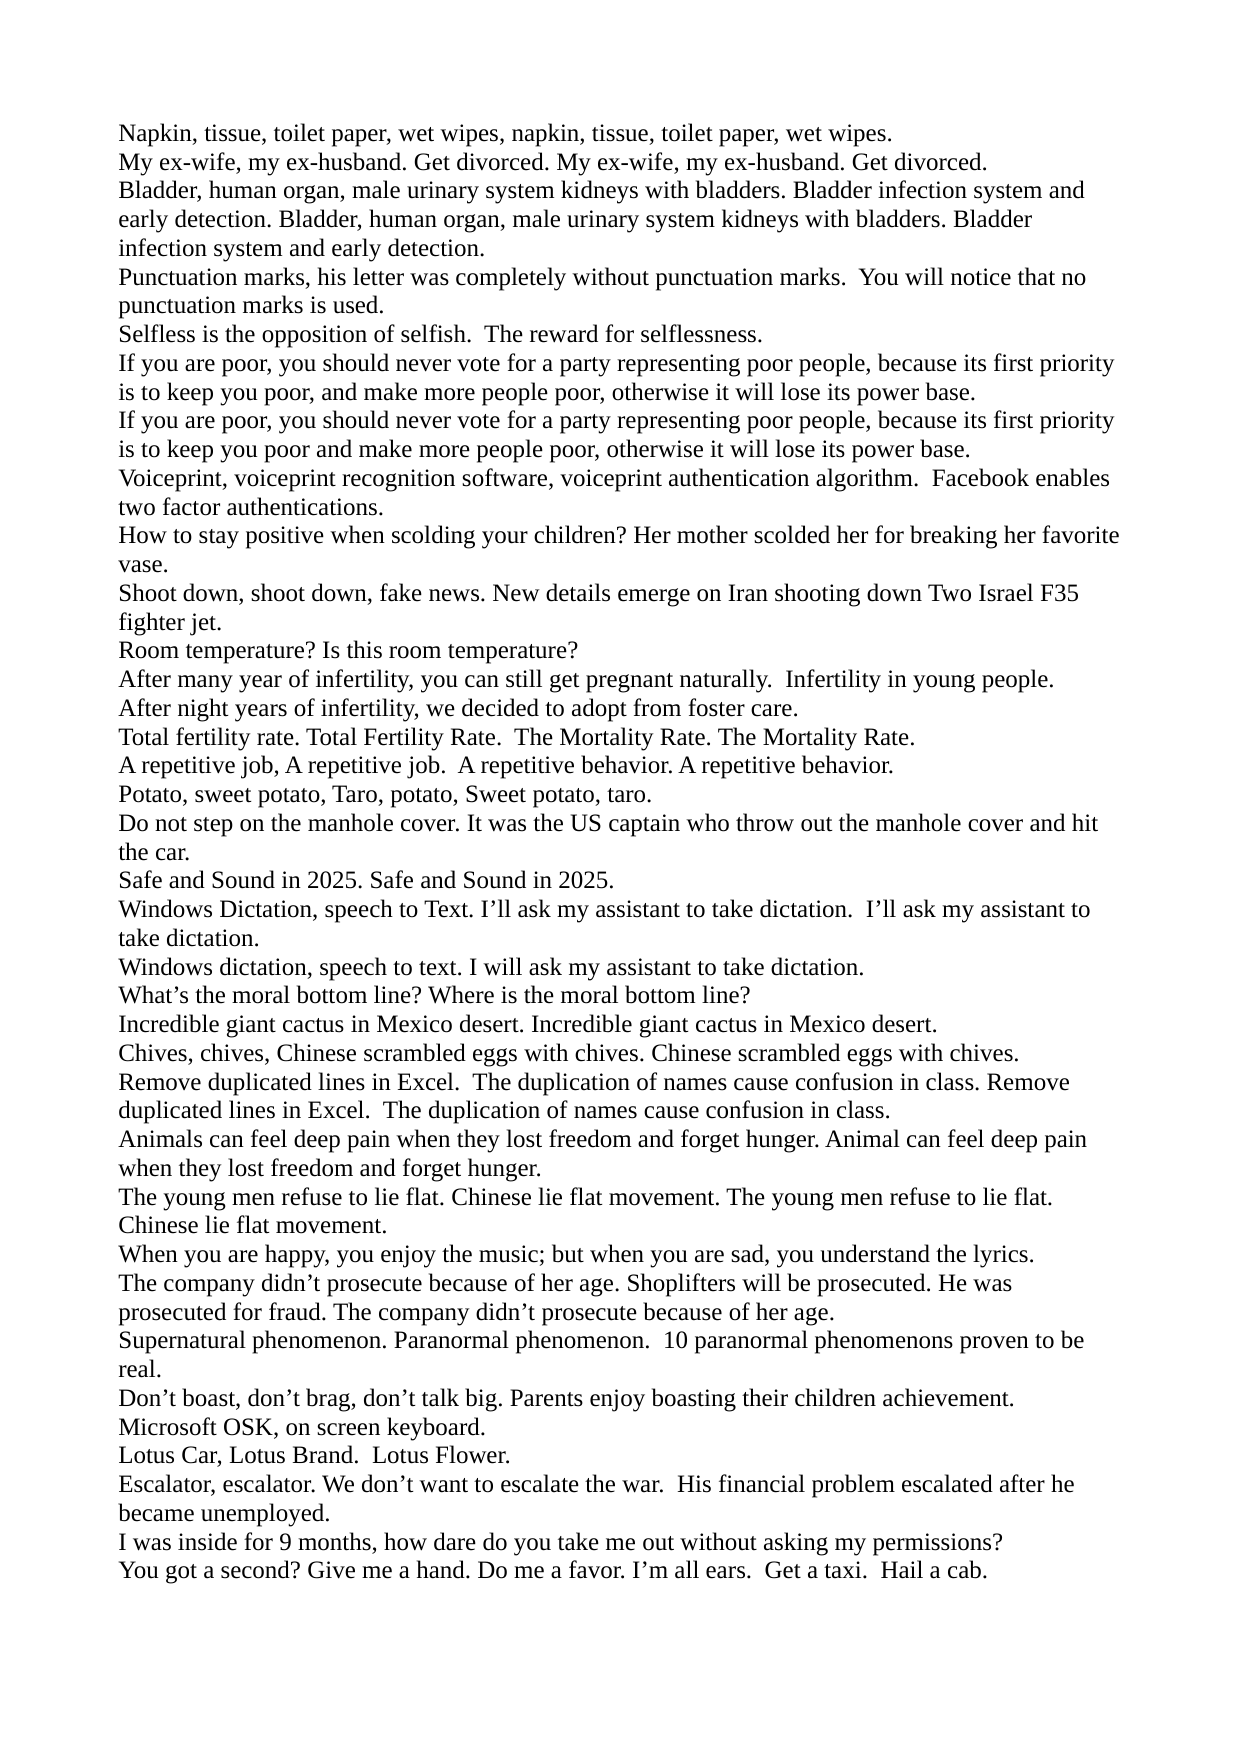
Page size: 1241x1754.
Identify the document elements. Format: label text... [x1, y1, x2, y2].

text If you are poor, you should never vote for a party representing poor people, because its first priority is to keep you poor, and make more people poor, otherwise it will lose its power base. [118, 348, 1122, 406]
text A repetitive job, A repetitive job. A repetitive behavior. A repetitive behavior. [118, 751, 1122, 779]
text After many year of infertility, you can still get pregnant naturally. Infertility in young people. [118, 664, 1122, 693]
text Microsoft OSK, on screen keyboard. [118, 1412, 1122, 1441]
text Incredible giant cactus in Mexico desert. Incredible giant cactus in Mexico desert. [118, 1009, 1122, 1038]
text Total fertility rate. Total Fertility Rate. The Mortality Rate. The Mortality Rate. [118, 722, 1122, 751]
text Supernatural phenomenon. Paranormal phenomenon. 10 paranormal phenomenons proven to be real. [118, 1326, 1122, 1383]
text Bladder, human organ, male urinary system kidneys with bladders. Bladder infection system and early detection. Bladder, human organ, male urinary system kidneys with bladders. Bladder infection system and early detection. [118, 176, 1122, 262]
text Chives, chives, Chinese scrambled eggs with chives. Chinese scrambled eggs with chives. [118, 1038, 1122, 1067]
text When you are happy, you enjoy the music; but when you are sad, you understand the lyrics. [118, 1239, 1122, 1268]
text My ex-wife, my ex-husband. Get divorced. My ex-wife, my ex-husband. Get divorced. [118, 147, 1122, 176]
text Do not step on the manhole cover. It was the US captain who throw out the manhole cover and hit the car. [118, 808, 1122, 866]
text How to stay positive when scolding your children? Her mother scolded her for breaking her favorite vase. [118, 521, 1122, 578]
text You got a second? Give me a hand. Do me a favor. I’m all ears. Get a taxi. Hail a cab. [118, 1556, 1122, 1584]
text Don’t boast, don’t brag, don’t talk big. Parents enjoy boasting their children achievement. [118, 1383, 1122, 1412]
text Escalator, escalator. We don’t want to escalate the war. His financial problem escalated after he became unemployed. [118, 1469, 1122, 1527]
text Room temperature? Is this room temperature? [118, 636, 1122, 664]
text Windows Dictation, speech to Text. I’ll ask my assistant to take dictation. I’ll ask my assistant to take dictation. [118, 894, 1122, 952]
text The company didn’t prosecute because of her age. Shoplifters will be prosecuted. He was prosecuted for fraud. The company didn’t prosecute because of her age. [118, 1268, 1122, 1326]
text Remove duplicated lines in Excel. The duplication of names cause confusion in class. Remove duplicated lines in Excel. The duplication of names cause confusion in class. [118, 1067, 1122, 1124]
text Safe and Sound in 2025. Safe and Sound in 2025. [118, 866, 1122, 894]
text If you are poor, you should never vote for a party representing poor people, because its first priority is to keep you poor and make more people poor, otherwise it will lose its power base. [118, 406, 1122, 463]
text Punctuation marks, his letter was completely without punctuation marks. You will notice that no punctuation marks is used. [118, 262, 1122, 319]
text After night years of infertility, we decided to adopt from foster care. [118, 693, 1122, 722]
text I was inside for 9 months, how dare do you take me out without asking my permissions? [118, 1527, 1122, 1556]
text Potato, sweet potato, Taro, potato, Sweet potato, taro. [118, 779, 1122, 808]
text Voiceprint, voiceprint recognition software, voiceprint authentication algorithm. Facebook enables two factor authentications. [118, 463, 1122, 521]
text Lotus Car, Lotus Brand. Lotus Flower. [118, 1441, 1122, 1469]
text Windows dictation, speech to text. I will ask my assistant to take dictation. [118, 952, 1122, 981]
text Selfless is the opposition of selfish. The reward for selflessness. [118, 319, 1122, 348]
text Animals can feel deep pain when they lost freedom and forget hunger. Animal can feel deep pain when they lost freedom and forget hunger. [118, 1124, 1122, 1182]
text Napkin, tissue, toilet paper, wet wipes, napkin, tissue, toilet paper, wet wipes. [118, 118, 1122, 147]
text What’s the moral bottom line? Where is the moral bottom line? [118, 981, 1122, 1009]
text Shoot down, shoot down, fake news. New details emerge on Iran shooting down Two Israel F35 fighter jet. [118, 578, 1122, 636]
text The young men refuse to lie flat. Chinese lie flat movement. The young men refuse to lie flat. Chinese lie flat movement. [118, 1182, 1122, 1239]
